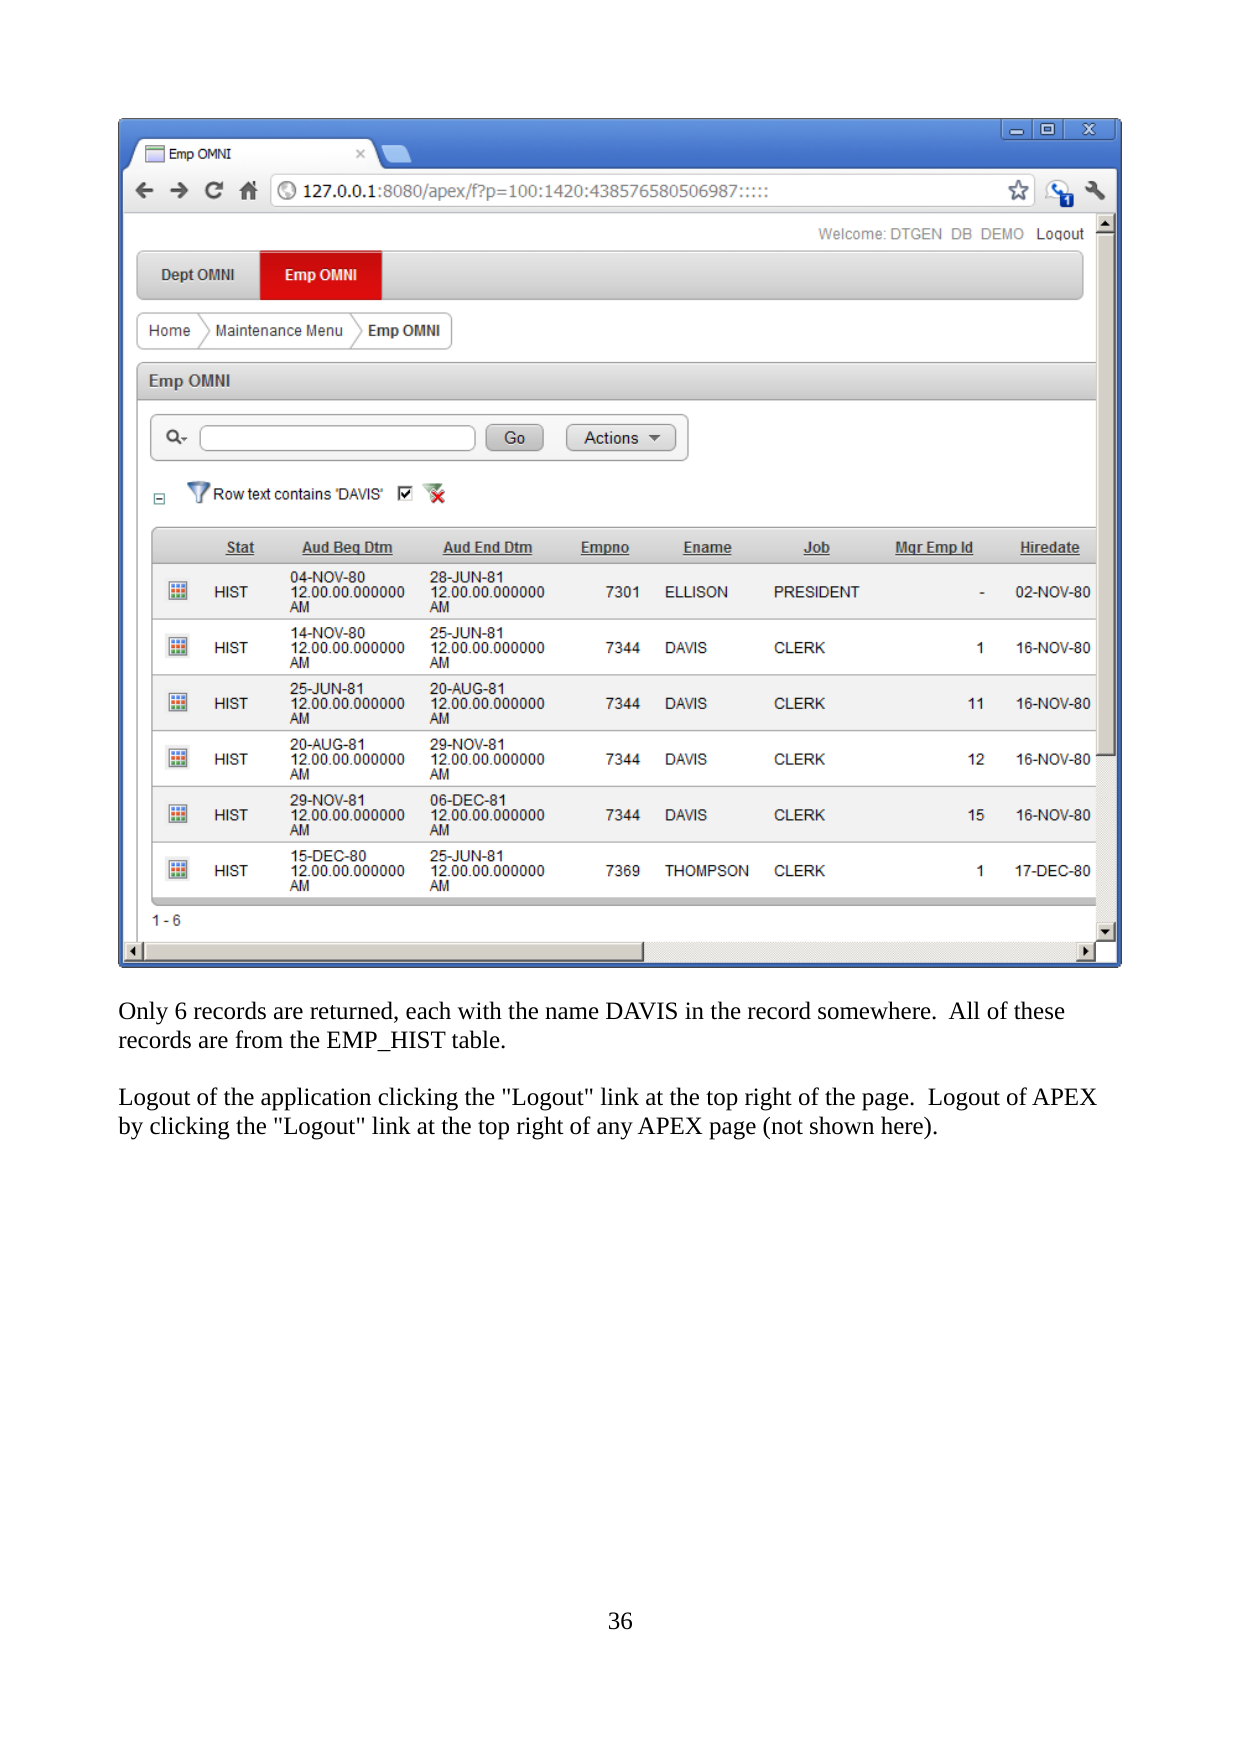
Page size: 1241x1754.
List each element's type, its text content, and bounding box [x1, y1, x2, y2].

text Only 6 records are returned, each with the name DAVIS in the record somewhere. All of these records are from the EMP_HIST table. [118, 996, 1122, 1053]
text Logout of the application clicking the "Logout" link at the top right of the page. Logout of APEX by clicking the "Logout" link at the top right of any APEX page (not shown here). [118, 1082, 1122, 1140]
picture [118, 118, 1122, 968]
